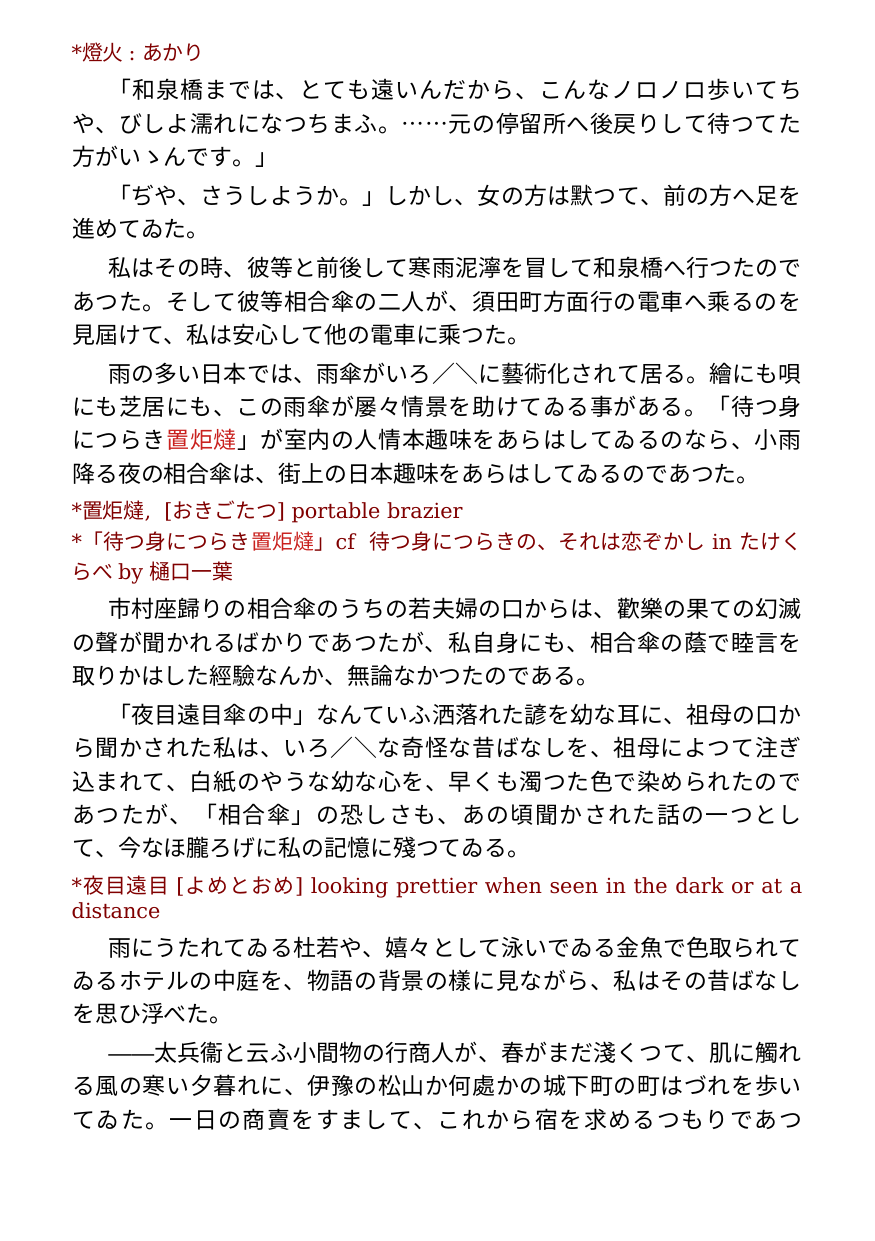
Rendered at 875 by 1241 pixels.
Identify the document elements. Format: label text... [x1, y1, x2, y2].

text 私はその時、彼等と前後して寒雨泥濘を冒して和泉橋へ行つたのであつた。そして彼等相合傘の二人が、須田町方面行の電車へ乘るのを見屆けて、私は安心して他の電車に乘つた。 [72, 250, 802, 350]
text 市村座歸りの相合傘のうちの若夫婦の口からは、歡樂の果ての幻滅の聲が聞かれるばかりであつたが、私自身にも、相合傘の蔭で睦言を取りかはした經驗なんか、無論なかつたのである。 [72, 591, 802, 691]
text 「和泉橋までは、とても遠いんだから、こんなノロノロ歩いてちや、びしよ濡れになつちまふ。……元の停留所へ後戻りして待つてた方がいゝんです。」 [72, 72, 802, 172]
text 「ぢや、さうしようか。」しかし、女の方は默つて、前の方へ足を進めてゐた。 [72, 178, 802, 244]
text *夜目遠目 [よめとおめ] looking prettier when seen in the dark or at a distance [71, 869, 803, 923]
text 雨の多い日本では、雨傘がいろ／＼に藝術化されて居る。繪にも唄にも芝居にも、この雨傘が屡々情景を助けてゐる事がある。「待つ身につらき置炬燵」が室内の人情本趣味をあらはしてゐるのなら、小雨降る夜の相合傘は、街上の日本趣味をあらはしてゐるのであつた。 [72, 356, 802, 489]
text *「待つ身につらき置炬燵」cf 待つ身につらきの、それは恋ぞかし in たけくらべ by 樋口一葉 [71, 525, 803, 585]
text *燈火 : あかり [71, 36, 803, 66]
text 「夜目遠目傘の中」なんていふ洒落れた諺を幼な耳に、祖母の口から聞かされた私は、いろ／＼な奇怪な昔ばなしを、祖母によつて注ぎ込まれて、白紙のやうな幼な心を、早くも濁つた色で染められたのであつたが、「相合傘」の恐しさも、あの頃聞かされた話の一つとして、今なほ朧ろげに私の記憶に殘つてゐる。 [72, 697, 802, 863]
text 雨にうたれてゐる杜若や、嬉々として泳いでゐる金魚で色取られてゐるホテルの中庭を、物語の背景の樣に見ながら、私はその昔ばなしを思ひ浮べた。 [72, 929, 802, 1029]
text *置炬燵, [おきごたつ] portable brazier [71, 495, 803, 525]
text ――太兵衞と云ふ小間物の行商人が、春がまだ淺くつて、肌に觸れる風の寒い夕暮れに、伊豫の松山か何處かの城下町の町はづれを歩いてゐた。一日の商賣をすまして、これから宿を求めるつもりであつ [72, 1035, 802, 1135]
